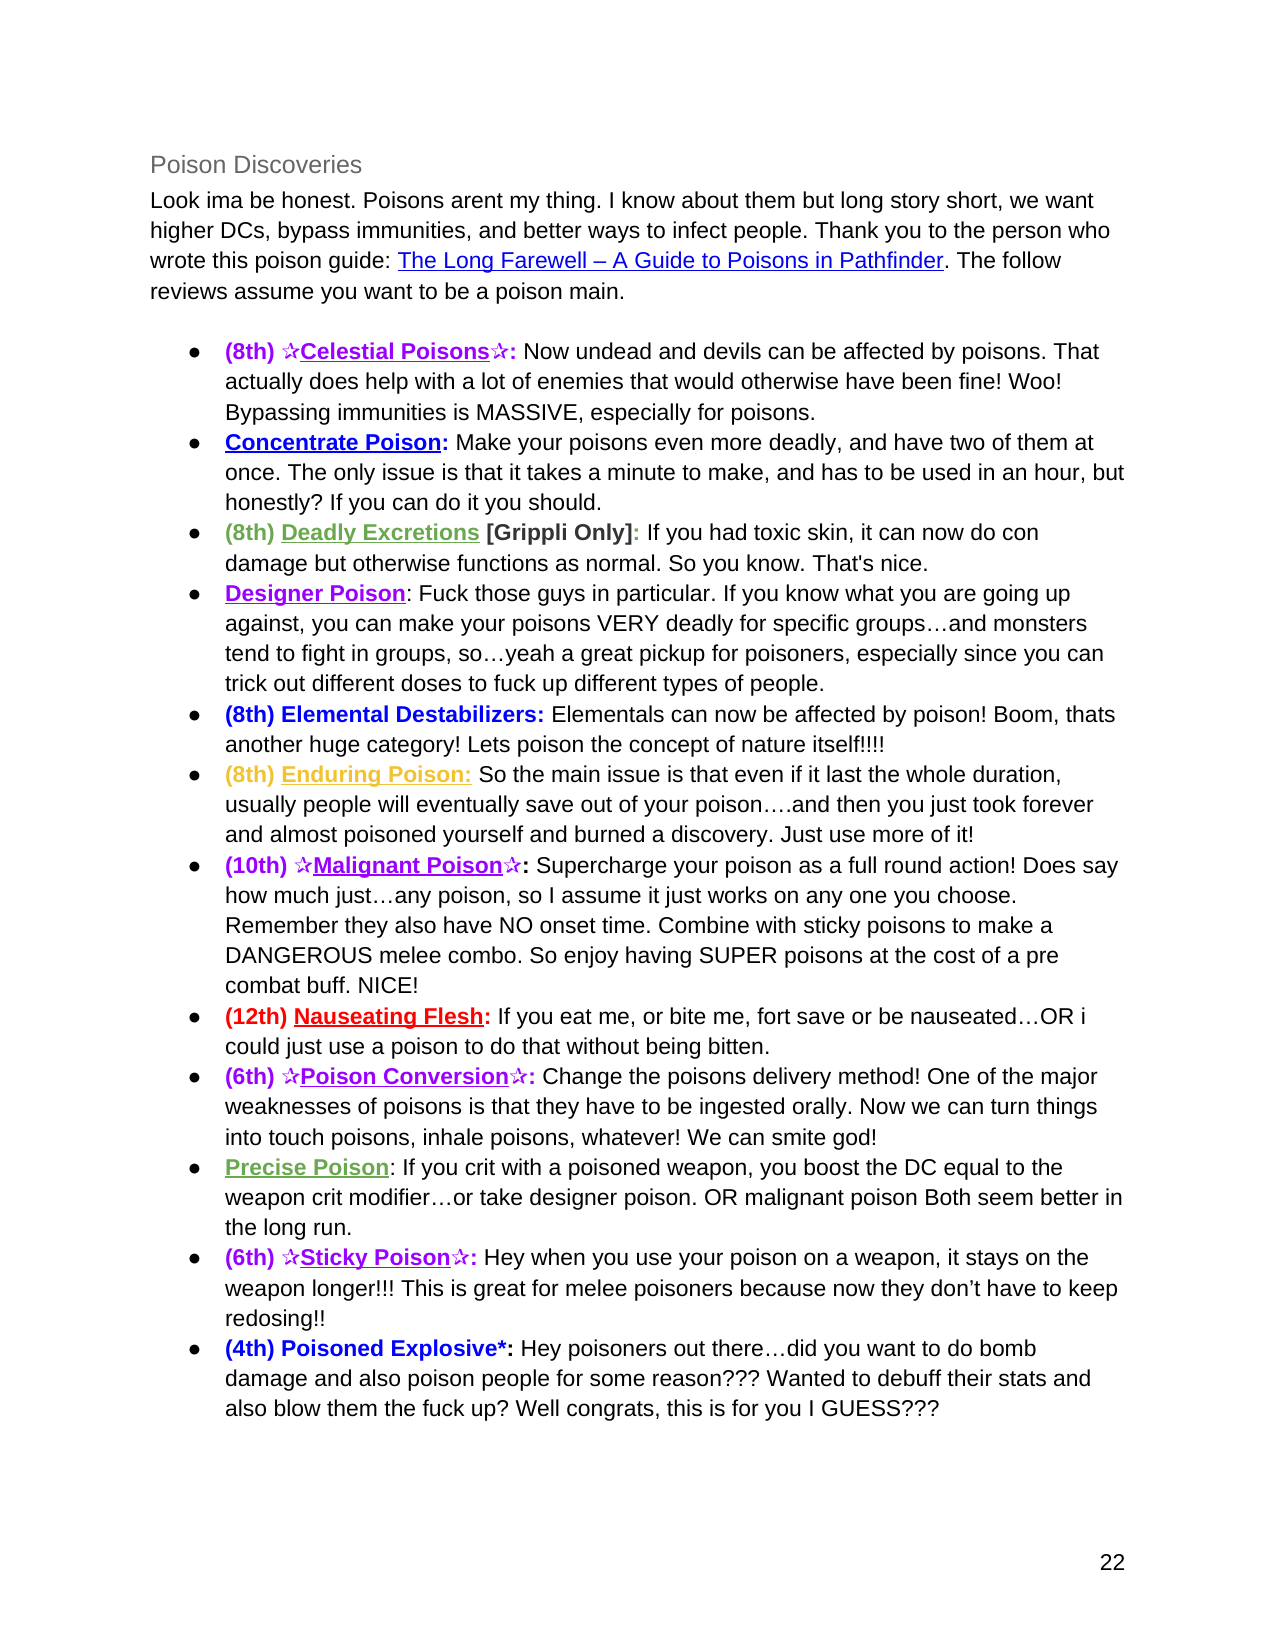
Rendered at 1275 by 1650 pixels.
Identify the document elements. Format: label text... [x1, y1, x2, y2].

list (8th) Deadly Excretions [Grippli Only]: If you had toxic skin, it can now do con damage but otherwise functions as normal. So you know. That's nice. [187, 519, 1125, 576]
subtitle Poison Discoveries [150, 150, 1125, 179]
text Look ima be honest. Poisons arent my thing. I know about them but long story short, we want higher DCs, bypass immunities, and better ways to infect people. Thank you to the person who wrote this poison guide: The Long Farewell – A Guide to Poisons in Pathfinder. The follow reviews assume you want to be a poison main. [150, 187, 1125, 304]
list (8th) ✰Celestial Poisons✰: Now undead and devils can be affected by poisons. That actually does help with a lot of enemies that would otherwise have been fine! Woo! Bypassing immunities is MASSIVE, especially for poisons. [187, 338, 1125, 425]
list (8th) Enduring Poison: So the main issue is that even if it last the whole duration, usually people will eventually save out of your poison….and then you just took forever and almost poisoned yourself and burned a discovery. Just use more of it! [187, 761, 1125, 848]
list Designer Poison: Fuck those guys in particular. If you know what you are going up against, you can make your poisons VERY deadly for specific groups…and monsters tend to fight in groups, so…yeah a great pickup for poisoners, especially since you can trick out different doses to fuck up different types of people. [187, 580, 1125, 697]
list Precise Poison: If you crit with a poisoned weapon, you boost the DC equal to the weapon crit modifier…or take designer poison. OR malignant poison Both seem better in the long run. [187, 1154, 1125, 1241]
list (8th) Elemental Destabilizers: Elementals can now be affected by poison! Boom, thats another huge category! Lets poison the concept of nature itself!!!! [187, 701, 1125, 757]
list (10th) ✰Malignant Poison✰: Supercharge your poison as a full round action! Does say how much just…any poison, so I assume it just works on any one you choose. Remember they also have NO onset time. Combine with sticky poisons to make a DANGEROUS melee combo. So enjoy having SUPER poisons at the cost of a pre combat buff. NICE! [187, 852, 1125, 999]
list (6th) ✰Poison Conversion✰: Change the poisons delivery method! One of the major weaknesses of poisons is that they have to be ingested orally. Now we can turn things into touch poisons, inhale poisons, whatever! We can smite god! [187, 1063, 1125, 1150]
list Concentrate Poison: Make your poisons even more deadly, and have two of them at once. The only issue is that it takes a minute to make, and has to be used in an hour, but honestly? If you can do it you should. [187, 429, 1125, 516]
list (12th) Nauseating Flesh: If you eat me, or bite me, fort save or be nauseated…OR i could just use a poison to do that without being bitten. [187, 1003, 1125, 1059]
list (4th) Poisoned Explosive*: Hey poisoners out there…did you want to do bomb damage and also poison people for some reason??? Wanted to debuff their stats and also blow them the fuck up? Well congrats, this is for you I GUESS??? [187, 1335, 1125, 1422]
list (6th) ✰Sticky Poison✰: Hey when you use your poison on a weapon, it stays on the weapon longer!!! This is great for melee poisoners because now they don’t have to keep redosing!! [187, 1244, 1125, 1331]
